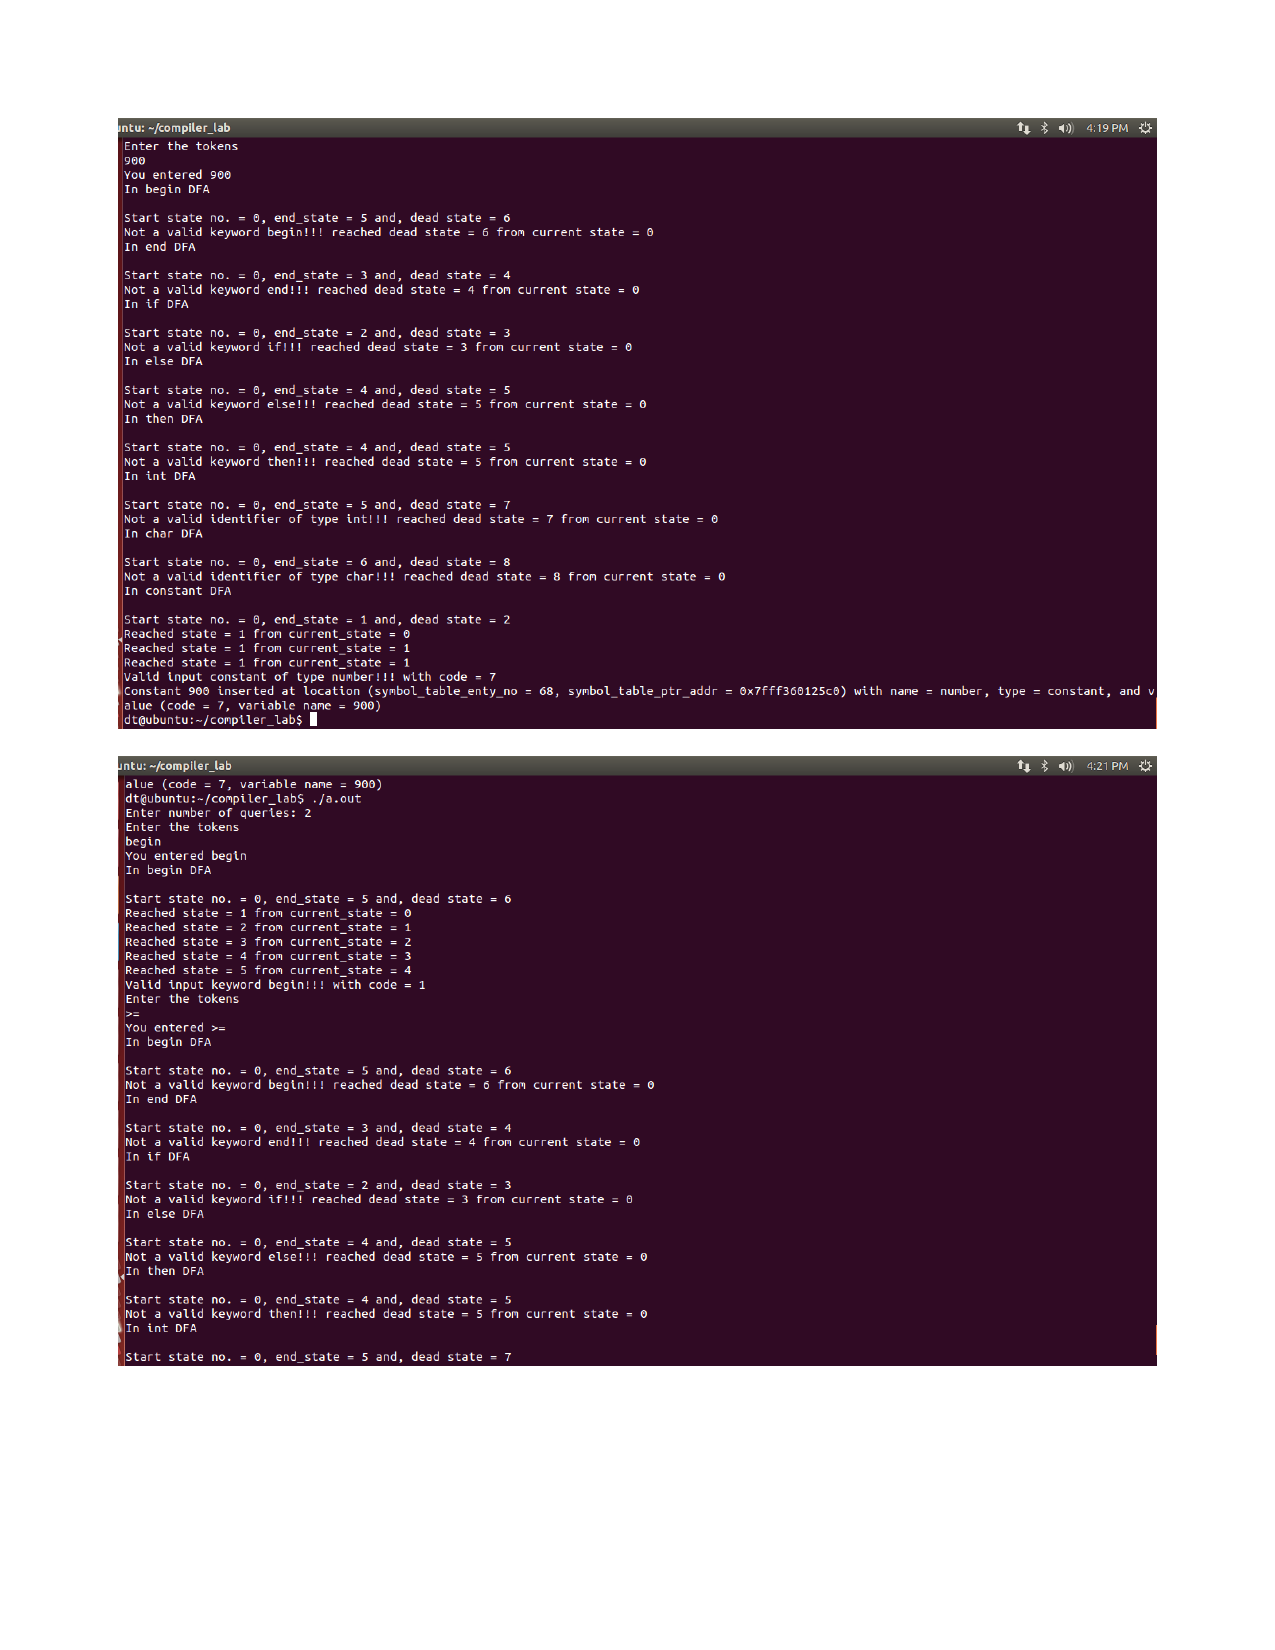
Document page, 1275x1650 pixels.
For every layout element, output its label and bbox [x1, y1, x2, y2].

picture [118, 756, 1157, 1366]
picture [118, 118, 1157, 729]
